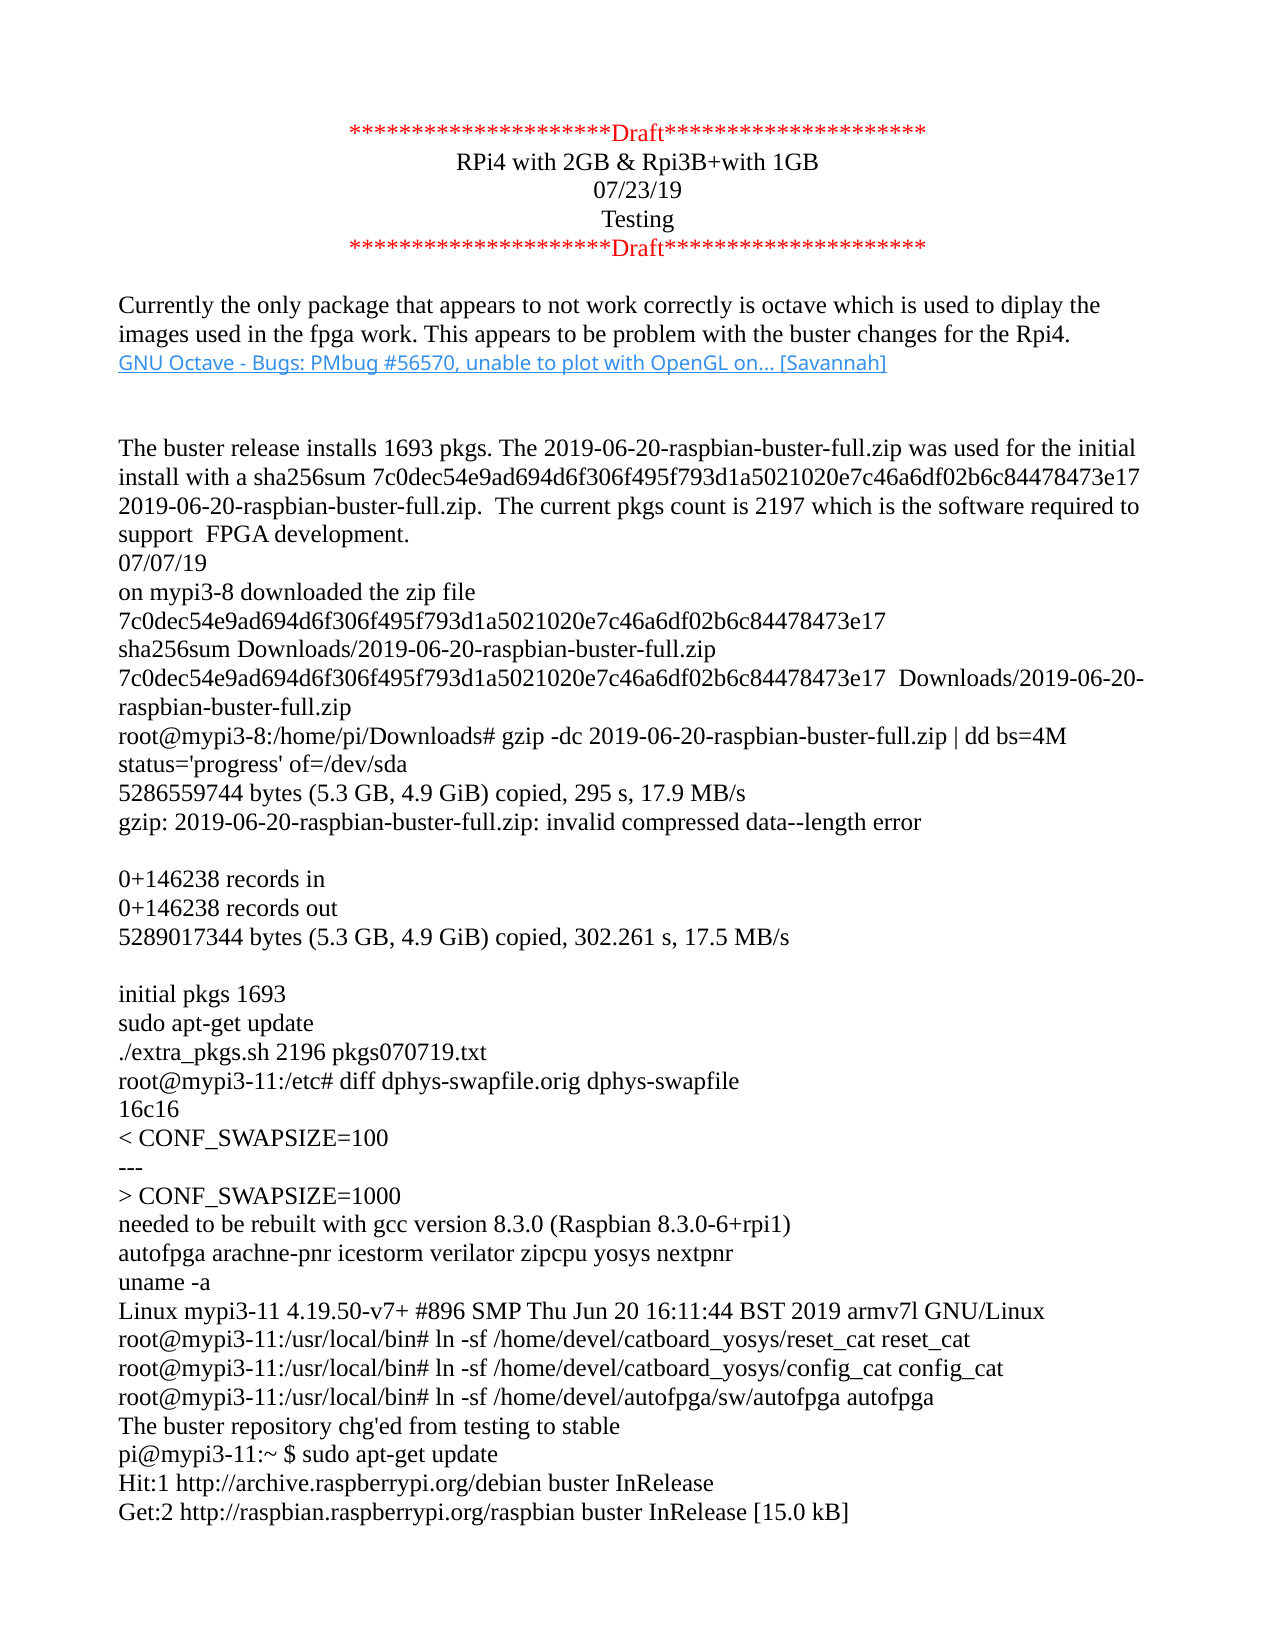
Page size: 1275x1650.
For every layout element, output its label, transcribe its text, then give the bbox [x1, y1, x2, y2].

text Currently the only package that appears to not work correctly is octave which is used to diplay the images used in the fpga work. This appears to be problem with the buster changes for the Rpi4. [118, 291, 1157, 348]
text 16c16 [118, 1094, 1157, 1123]
text 7c0dec54e9ad694d6f306f495f793d1a5021020e7c46a6df02b6c84478473e17 Downloads/2019-06-20-raspbian-buster-full.zip [118, 663, 1157, 721]
text Hit:1 http://archive.raspberrypi.org/debian buster InRelease [118, 1468, 1157, 1497]
text < CONF_SWAPSIZE=100 [118, 1123, 1157, 1152]
text uname -a [118, 1267, 1157, 1296]
text > CONF_SWAPSIZE=1000 [118, 1181, 1157, 1209]
text --- [118, 1152, 1157, 1181]
text Get:2 http://raspbian.raspberrypi.org/raspbian buster InRelease [15.0 kB] [118, 1497, 1157, 1526]
text The buster repository chg'ed from testing to stable [118, 1411, 1157, 1439]
text 5289017344 bytes (5.3 GB, 4.9 GiB) copied, 302.261 s, 17.5 MB/s [118, 922, 1157, 951]
text root@mypi3-11:/usr/local/bin# ln -sf /home/devel/catboard_yosys/config_cat config_cat [118, 1353, 1157, 1382]
text pi@mypi3-11:~ $ sudo apt-get update [118, 1439, 1157, 1468]
text 07/07/19 [118, 548, 1157, 577]
text RPi4 with 2GB & Rpi3B+with 1GB [118, 147, 1157, 176]
text 0+146238 records out [118, 893, 1157, 922]
text initial pkgs 1693 [118, 979, 1157, 1008]
text root@mypi3-11:/usr/local/bin# ln -sf /home/devel/catboard_yosys/reset_cat reset_cat [118, 1324, 1157, 1353]
text sudo apt-get update [118, 1008, 1157, 1037]
text GNU Octave - Bugs: PMbug #56570, unable to plot with OpenGL on... [Savannah] [118, 348, 1157, 376]
text Linux mypi3-11 4.19.50-v7+ #896 SMP Thu Jun 20 16:11:44 BST 2019 armv7l GNU/Linux [118, 1296, 1157, 1324]
text root@mypi3-8:/home/pi/Downloads# gzip -dc 2019-06-20-raspbian-buster-full.zip | dd bs=4M status='progress' of=/dev/sda [118, 721, 1157, 778]
text The buster release installs 1693 pkgs. The 2019-06-20-raspbian-buster-full.zip was used for the initial install with a sha256sum 7c0dec54e9ad694d6f306f495f793d1a5021020e7c46a6df02b6c84478473e17 2019-06-20-raspbian-buster-full.zip. The current pkgs count is 2197 which is the software required to support FPGA development. [118, 433, 1157, 548]
text gzip: 2019-06-20-raspbian-buster-full.zip: invalid compressed data--length error [118, 807, 1157, 836]
text autofpga arachne-pnr icestorm verilator zipcpu yosys nextpnr [118, 1238, 1157, 1267]
text *********************Draft********************* [118, 118, 1157, 147]
text *********************Draft********************* [118, 233, 1157, 262]
text ./extra_pkgs.sh 2196 pkgs070719.txt [118, 1037, 1157, 1066]
text 7c0dec54e9ad694d6f306f495f793d1a5021020e7c46a6df02b6c84478473e17 [118, 606, 1157, 634]
text 5286559744 bytes (5.3 GB, 4.9 GiB) copied, 295 s, 17.9 MB/s [118, 778, 1157, 807]
text on mypi3-8 downloaded the zip file [118, 577, 1157, 606]
text 0+146238 records in [118, 864, 1157, 893]
text Testing [118, 204, 1157, 233]
text sha256sum Downloads/2019-06-20-raspbian-buster-full.zip [118, 634, 1157, 663]
text needed to be rebuilt with gcc version 8.3.0 (Raspbian 8.3.0-6+rpi1) [118, 1209, 1157, 1238]
text root@mypi3-11:/etc# diff dphys-swapfile.orig dphys-swapfile [118, 1066, 1157, 1094]
text 07/23/19 [118, 176, 1157, 204]
text root@mypi3-11:/usr/local/bin# ln -sf /home/devel/autofpga/sw/autofpga autofpga [118, 1382, 1157, 1411]
